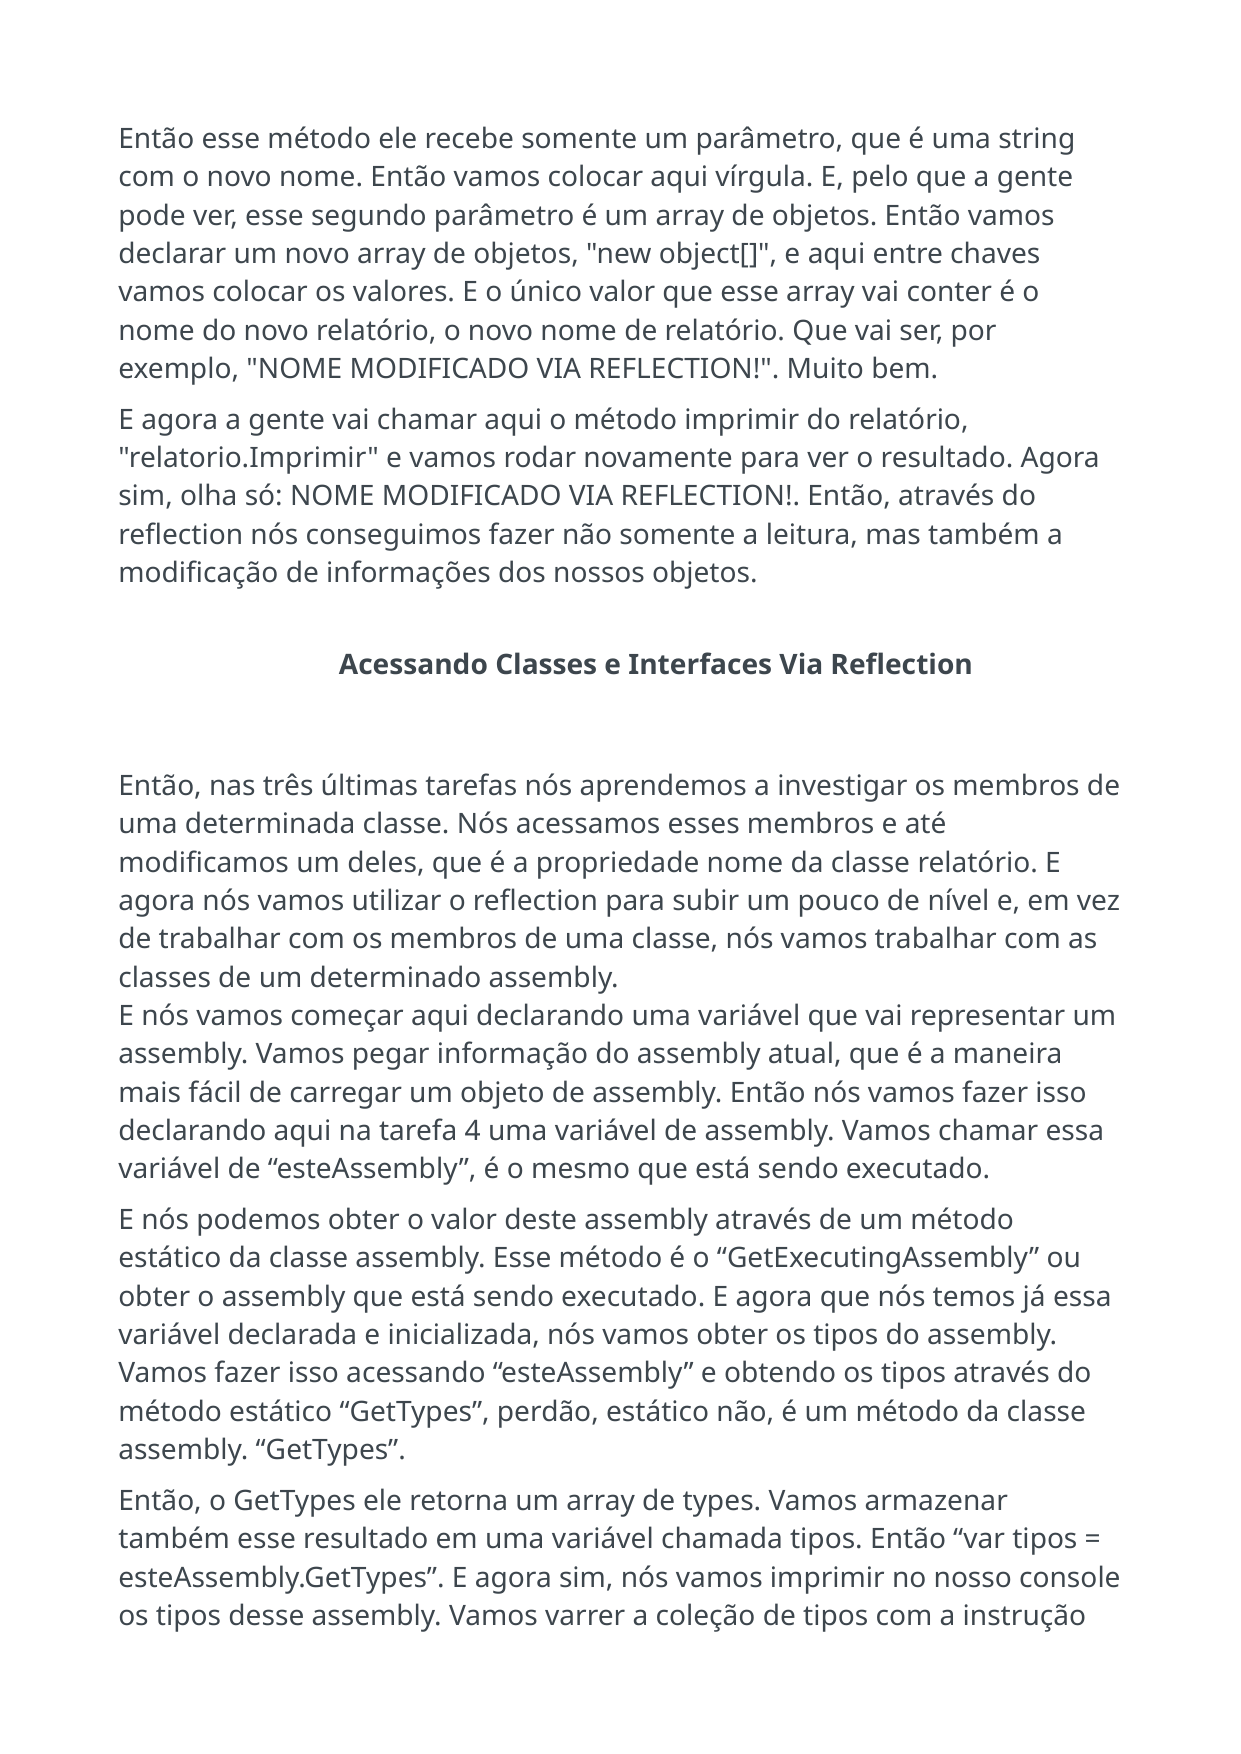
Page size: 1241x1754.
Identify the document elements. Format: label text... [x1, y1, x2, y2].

text E nós podemos obter o valor deste assembly através de um método estático da classe assembly. Esse método é o “GetExecutingAssembly” ou obter o assembly que está sendo executado. E agora que nós temos já essa variável declarada e inicializada, nós vamos obter os tipos do assembly. Vamos fazer isso acessando “esteAssembly” e obtendo os tipos através do método estático “GetTypes”, perdão, estático não, é um método da classe assembly. “GetTypes”. [118, 1199, 1122, 1468]
text Acessando Classes e Interfaces Via Reflection [118, 644, 1122, 683]
text Então esse método ele recebe somente um parâmetro, que é uma string com o novo nome. Então vamos colocar aqui vírgula. E, pelo que a gente pode ver, esse segundo parâmetro é um array de objetos. Então vamos declarar um novo array de objetos, "new object[]", e aqui entre chaves vamos colocar os valores. E o único valor que esse array vai conter é o nome do novo relatório, o novo nome de relatório. Que vai ser, por exemplo, "NOME MODIFICADO VIA REFLECTION!". Muito bem. [118, 118, 1122, 386]
text Então, o GetTypes ele retorna um array de types. Vamos armazenar também esse resultado em uma variável chamada tipos. Então “var tipos = esteAssembly.GetTypes”. E agora sim, nós vamos imprimir no nosso console os tipos desse assembly. Vamos varrer a coleção de tipos com a instrução [118, 1480, 1122, 1633]
text E nós vamos começar aqui declarando uma variável que vai representar um assembly. Vamos pegar informação do assembly atual, que é a maneira mais fácil de carregar um objeto de assembly. Então nós vamos fazer isso declarando aqui na tarefa 4 uma variável de assembly. Vamos chamar essa variável de “esteAssembly”, é o mesmo que está sendo executado. [118, 995, 1122, 1187]
text E agora a gente vai chamar aqui o método imprimir do relatório, "relatorio.Imprimir" e vamos rodar novamente para ver o resultado. Agora sim, olha só: NOME MODIFICADO VIA REFLECTION!. Então, através do reflection nós conseguimos fazer não somente a leitura, mas também a modificação de informações dos nossos objetos. [118, 399, 1122, 591]
text Então, nas três últimas tarefas nós aprendemos a investigar os membros de uma determinada classe. Nós acessamos esses membros e até modificamos um deles, que é a propriedade nome da classe relatório. E agora nós vamos utilizar o reflection para subir um pouco de nível e, em vez de trabalhar com os membros de uma classe, nós vamos trabalhar com as classes de um determinado assembly. [118, 765, 1122, 995]
